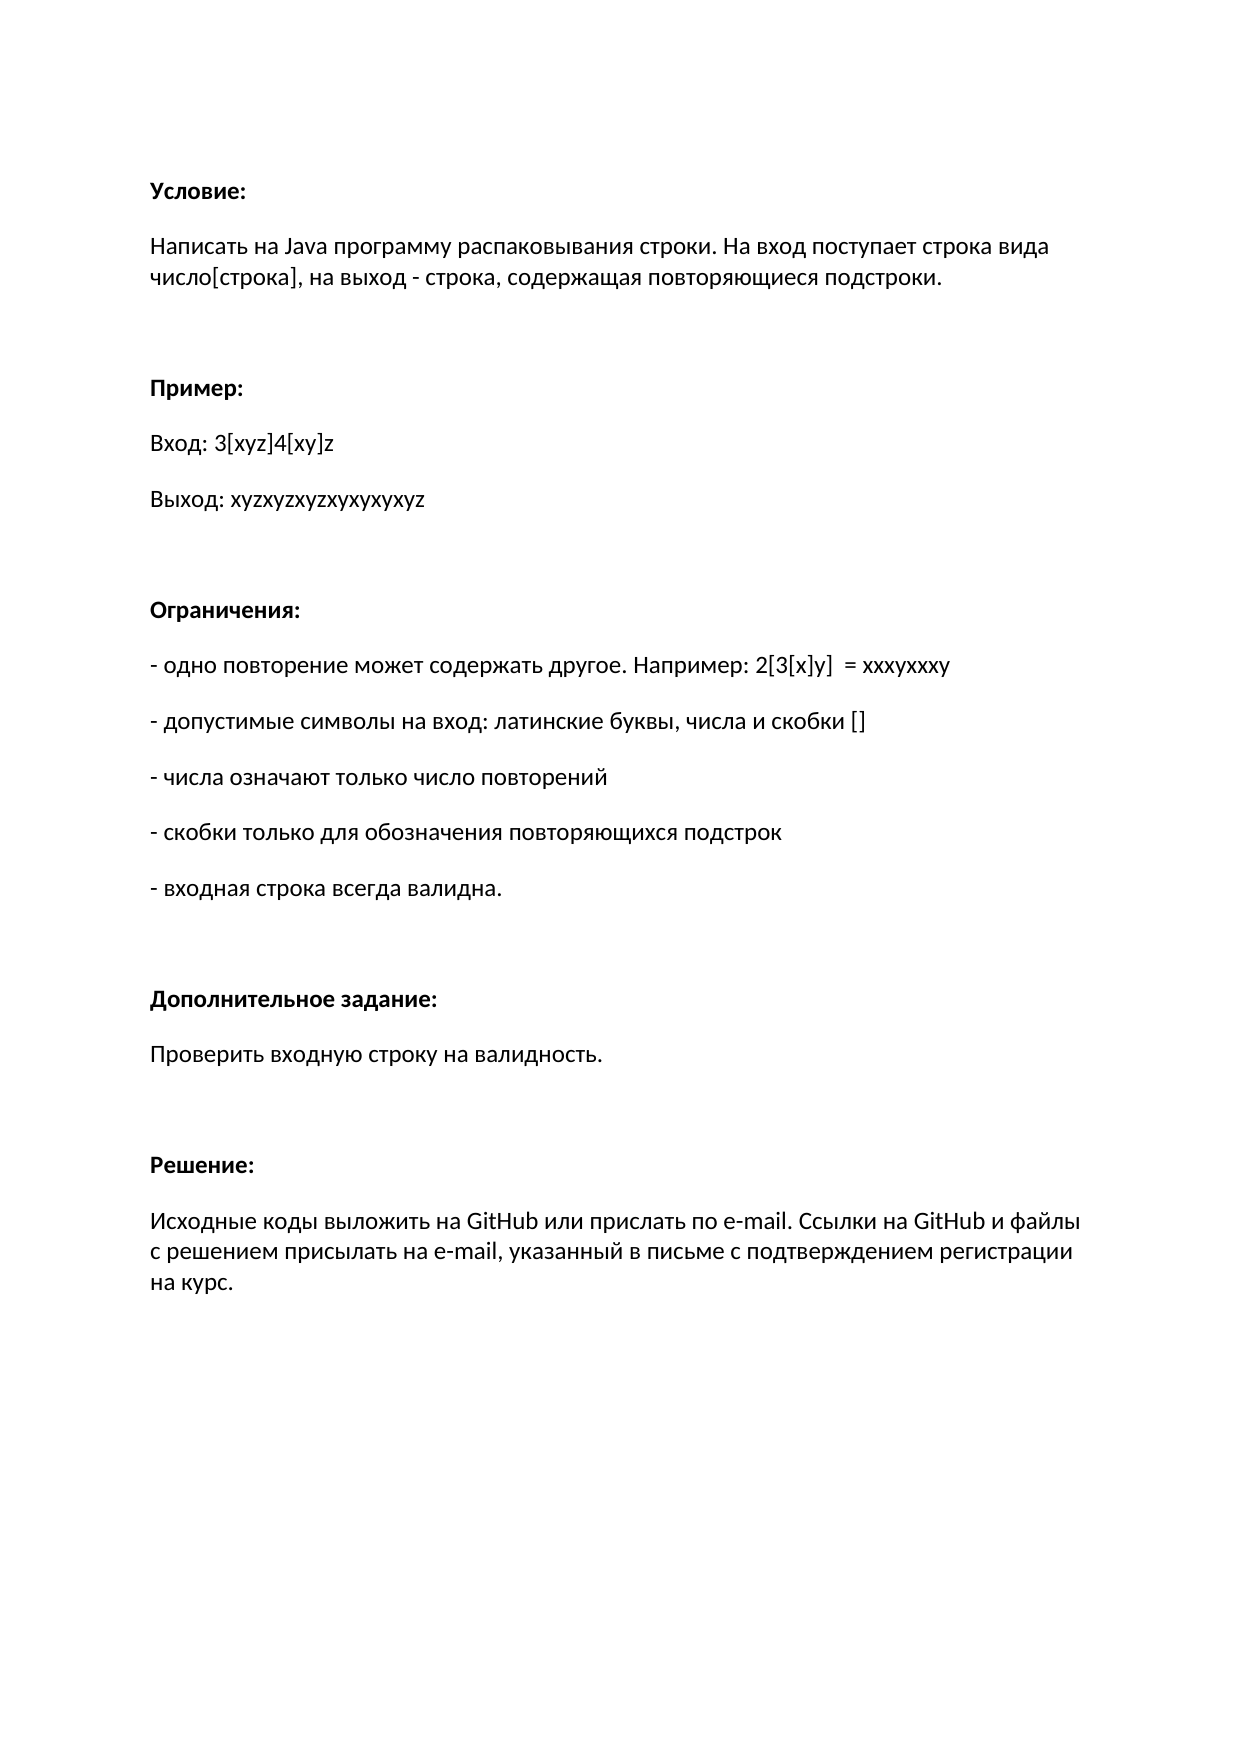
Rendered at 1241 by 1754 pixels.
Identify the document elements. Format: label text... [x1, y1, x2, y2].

text Написать на Java программу распаковывания строки. На вход поступает строка вида число[строка], на выход - строка, содержащая повторяющиеся подстроки. [150, 231, 1090, 292]
text - числа означают только число повторений [150, 761, 1090, 791]
text Проверить входную строку на валидность. [150, 1038, 1090, 1069]
text Условие: [150, 175, 1090, 206]
text Ограничения: [150, 594, 1090, 625]
text Выход: xyzxyzxyzxyxyxyxyz [150, 483, 1090, 514]
text Дополнительное задание: [150, 983, 1090, 1013]
text Вход: 3[xyz]4[xy]z [150, 428, 1090, 458]
text - входная строка всегда валидна. [150, 872, 1090, 902]
text Решение: [150, 1149, 1090, 1180]
text Исходные коды выложить на GitHub или прислать по e-mail. Ссылки на GitHub и файлы с решением присылать на e-mail, указанный в письме с подтверждением регистрации на курс. [150, 1205, 1090, 1296]
text Пример: [150, 372, 1090, 403]
text - одно повторение может содержать другое. Например: 2[3[x]y] = xxxyxxxy [150, 650, 1090, 680]
text - скобки только для обозначения повторяющихся подстрок [150, 816, 1090, 847]
text - допустимые символы на вход: латинские буквы, числа и скобки [] [150, 705, 1090, 736]
